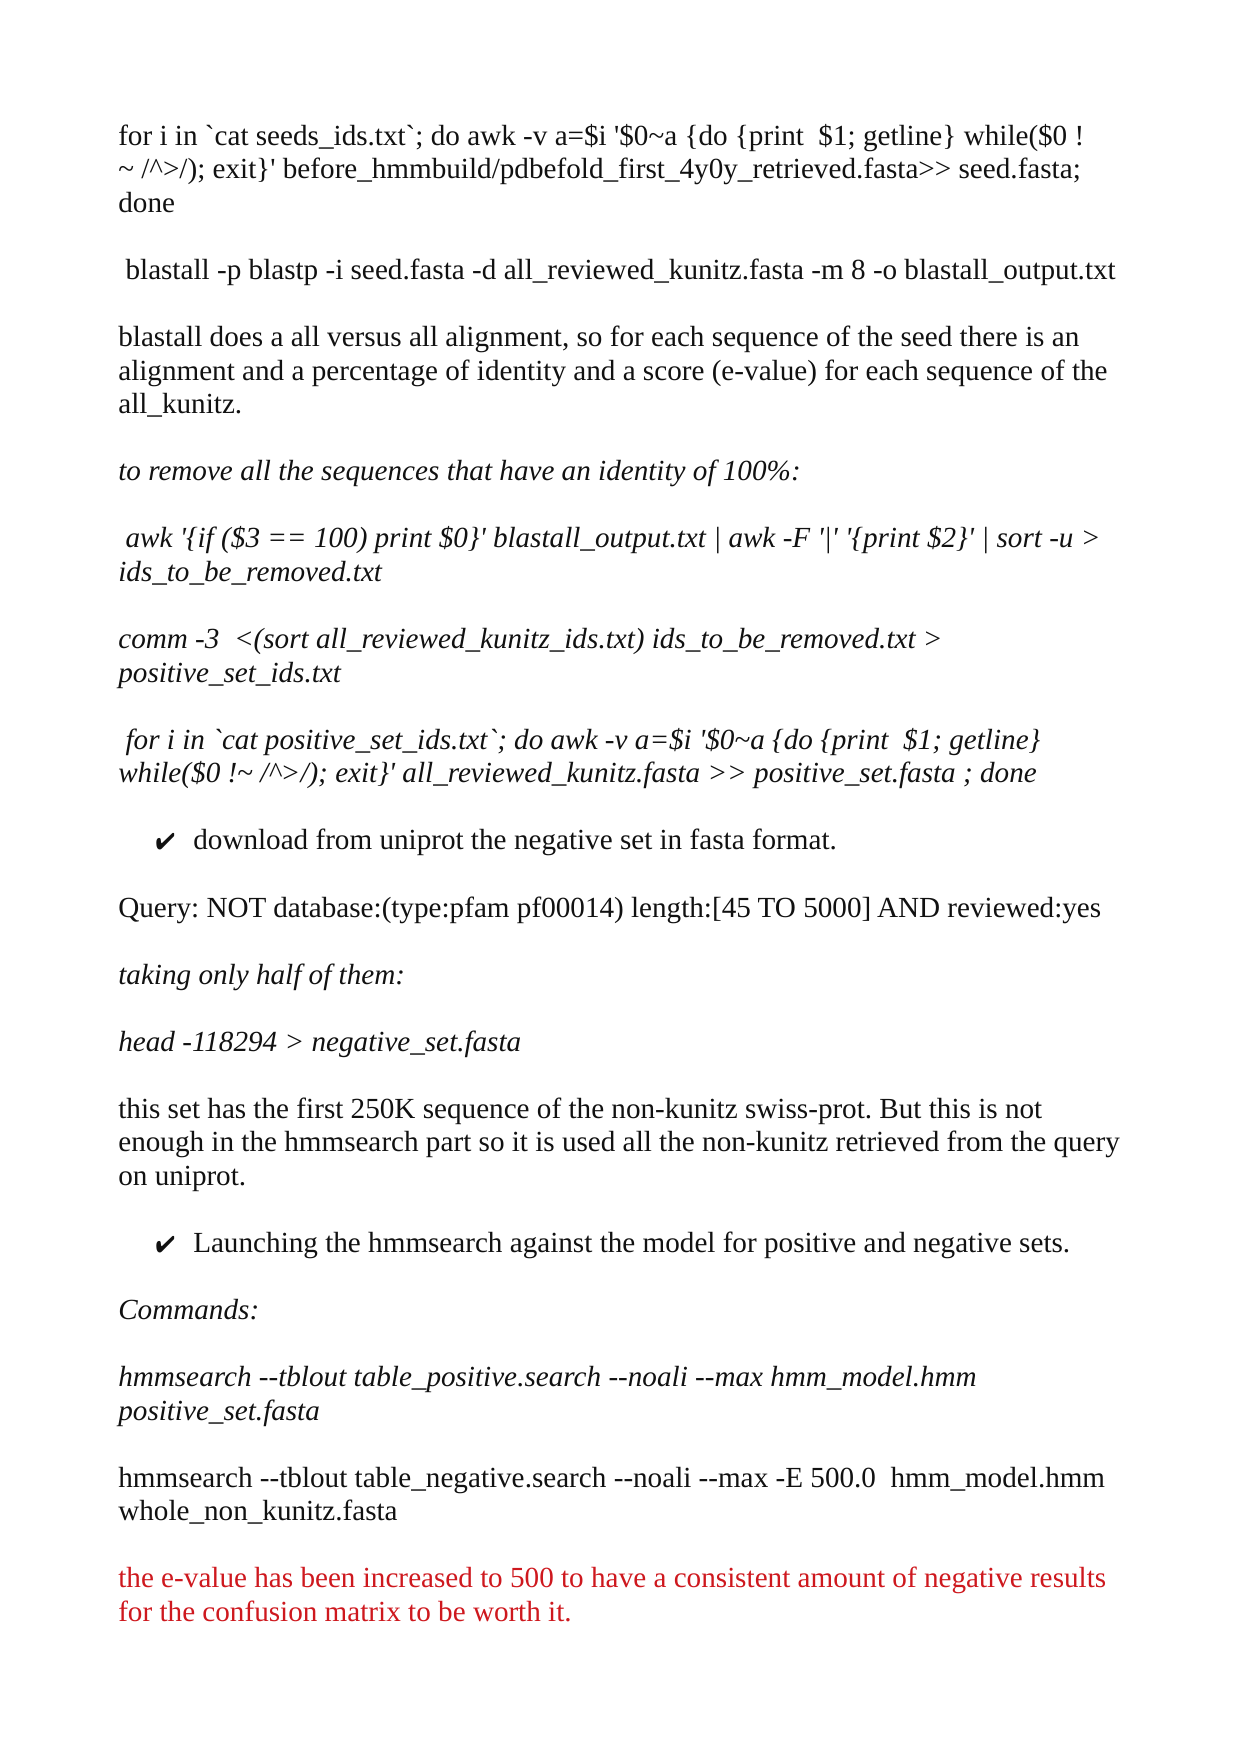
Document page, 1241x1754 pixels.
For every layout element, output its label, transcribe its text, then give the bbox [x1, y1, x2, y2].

list download from uniprot the negative set in fasta format. [156, 822, 1122, 856]
list Launching the hmmsearch against the model for positive and negative sets. [156, 1225, 1122, 1259]
text this set has the first 250K sequence of the non-kunitz swiss-prot. But this is not enough in the hmmsearch part so it is used all the non-kunitz retrieved from the query on uniprot. [118, 1091, 1122, 1192]
text the e-value has been increased to 500 to have a consistent amount of negative results for the confusion matrix to be worth it. [118, 1561, 1122, 1628]
text awk '{if ($3 == 100) print $0}' blastall_output.txt | awk -F '|' '{print $2}' | sort -u > ids_to_be_removed.txt [118, 521, 1122, 588]
text blastall does a all versus all alignment, so for each sequence of the seed there is an alignment and a percentage of identity and a score (e-value) for each sequence of the all_kunitz. [118, 319, 1122, 420]
text to remove all the sequences that have an identity of 100%: [118, 453, 1122, 487]
text Query: NOT database:(type:pfam pf00014) length:[45 TO 5000] AND reviewed:yes [118, 890, 1122, 923]
text blastall -p blastp -i seed.fasta -d all_reviewed_kunitz.fasta -m 8 -o blastall_output.txt [118, 252, 1122, 286]
text hmmsearch --tblout table_negative.search --noali --max -E 500.0 hmm_model.hmm whole_non_kunitz.fasta [118, 1460, 1122, 1527]
text for i in `cat positive_set_ids.txt`; do awk -v a=$i '$0~a {do {print $1; getline} while($0 !~ /^>/); exit}' all_reviewed_kunitz.fasta >> positive_set.fasta ; done [118, 722, 1122, 789]
text Commands: [118, 1292, 1122, 1326]
text taking only half of them: [118, 957, 1122, 990]
text hmmsearch --tblout table_positive.search --noali --max hmm_model.hmm positive_set.fasta [118, 1359, 1122, 1426]
text for i in `cat seeds_ids.txt`; do awk -v a=$i '$0~a {do {print $1; getline} while($0 !~ /^>/); exit}' before_hmmbuild/pdbefold_first_4y0y_retrieved.fasta>> seed.fasta; done [118, 118, 1122, 219]
text head -118294 > negative_set.fasta [118, 1024, 1122, 1057]
text comm -3 <(sort all_reviewed_kunitz_ids.txt) ids_to_be_removed.txt > positive_set_ids.txt [118, 621, 1122, 688]
